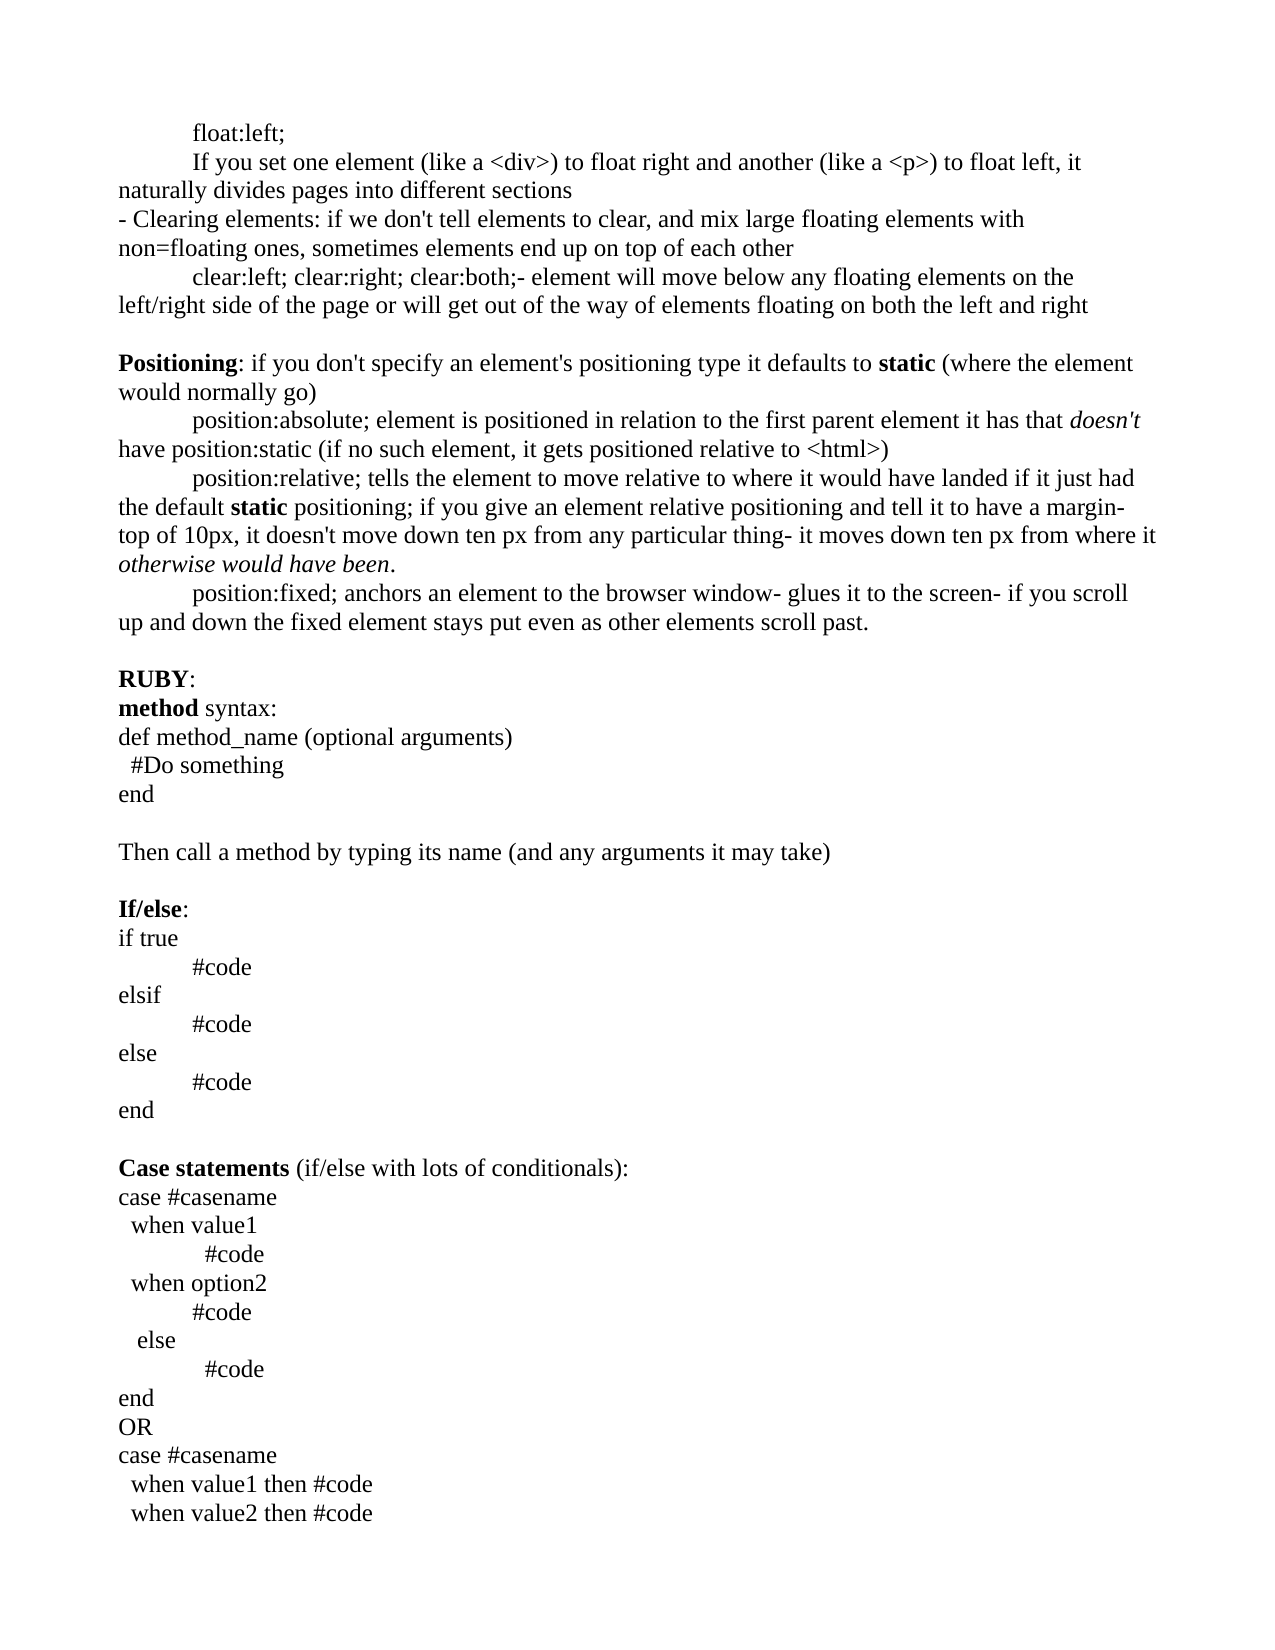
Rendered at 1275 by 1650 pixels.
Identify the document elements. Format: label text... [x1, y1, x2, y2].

text when value2 then #code [118, 1498, 1157, 1527]
text else [118, 1038, 1157, 1067]
text #code [118, 1239, 1157, 1268]
text Then call a method by typing its name (and any arguments it may take) [118, 837, 1157, 866]
text when value1 then #code [118, 1469, 1157, 1498]
text If you set one element (like a <div>) to float right and another (like a <p>) to float left, it naturally divides pages into different sections [118, 147, 1157, 204]
text #code [118, 1009, 1157, 1038]
text Case statements (if/else with lots of conditionals): [118, 1153, 1157, 1182]
text position:absolute; element is positioned in relation to the first parent element it has that doesn't have position:static (if no such element, it gets positioned relative to <html>) [118, 406, 1157, 463]
text RUBY: [118, 664, 1157, 693]
text elsif [118, 981, 1157, 1009]
text case #casename [118, 1441, 1157, 1469]
text float:left; [118, 118, 1157, 147]
text if true [118, 923, 1157, 952]
text end [118, 1096, 1157, 1124]
text method syntax: def method_name (optional arguments) #Do something end [118, 693, 1157, 808]
text position:fixed; anchors an element to the browser window- glues it to the screen- if you scroll up and down the fixed element stays put even as other elements scroll past. [118, 578, 1157, 636]
text - Clearing elements: if we don't tell elements to clear, and mix large floating elements with non=floating ones, sometimes elements end up on top of each other [118, 204, 1157, 262]
text OR [118, 1412, 1157, 1441]
text case #casename [118, 1182, 1157, 1211]
text position:relative; tells the element to move relative to where it would have landed if it just had the default static positioning; if you give an element relative positioning and tell it to have a margin-top of 10px, it doesn't move down ten px from any particular thing- it moves down ten px from where it otherwise would have been. [118, 463, 1157, 578]
text when option2 [118, 1268, 1157, 1297]
text #code [118, 1297, 1157, 1326]
text #code [118, 1354, 1157, 1383]
text Positioning: if you don't specify an element's positioning type it defaults to static (where the element would normally go) [118, 348, 1157, 406]
text else [118, 1326, 1157, 1354]
text clear:left; clear:right; clear:both;- element will move below any floating elements on the left/right side of the page or will get out of the way of elements floating on both the left and right [118, 262, 1157, 319]
text #code [118, 952, 1157, 981]
text when value1 [118, 1211, 1157, 1239]
text If/else: [118, 894, 1157, 923]
text #code [118, 1067, 1157, 1096]
text end [118, 1383, 1157, 1412]
